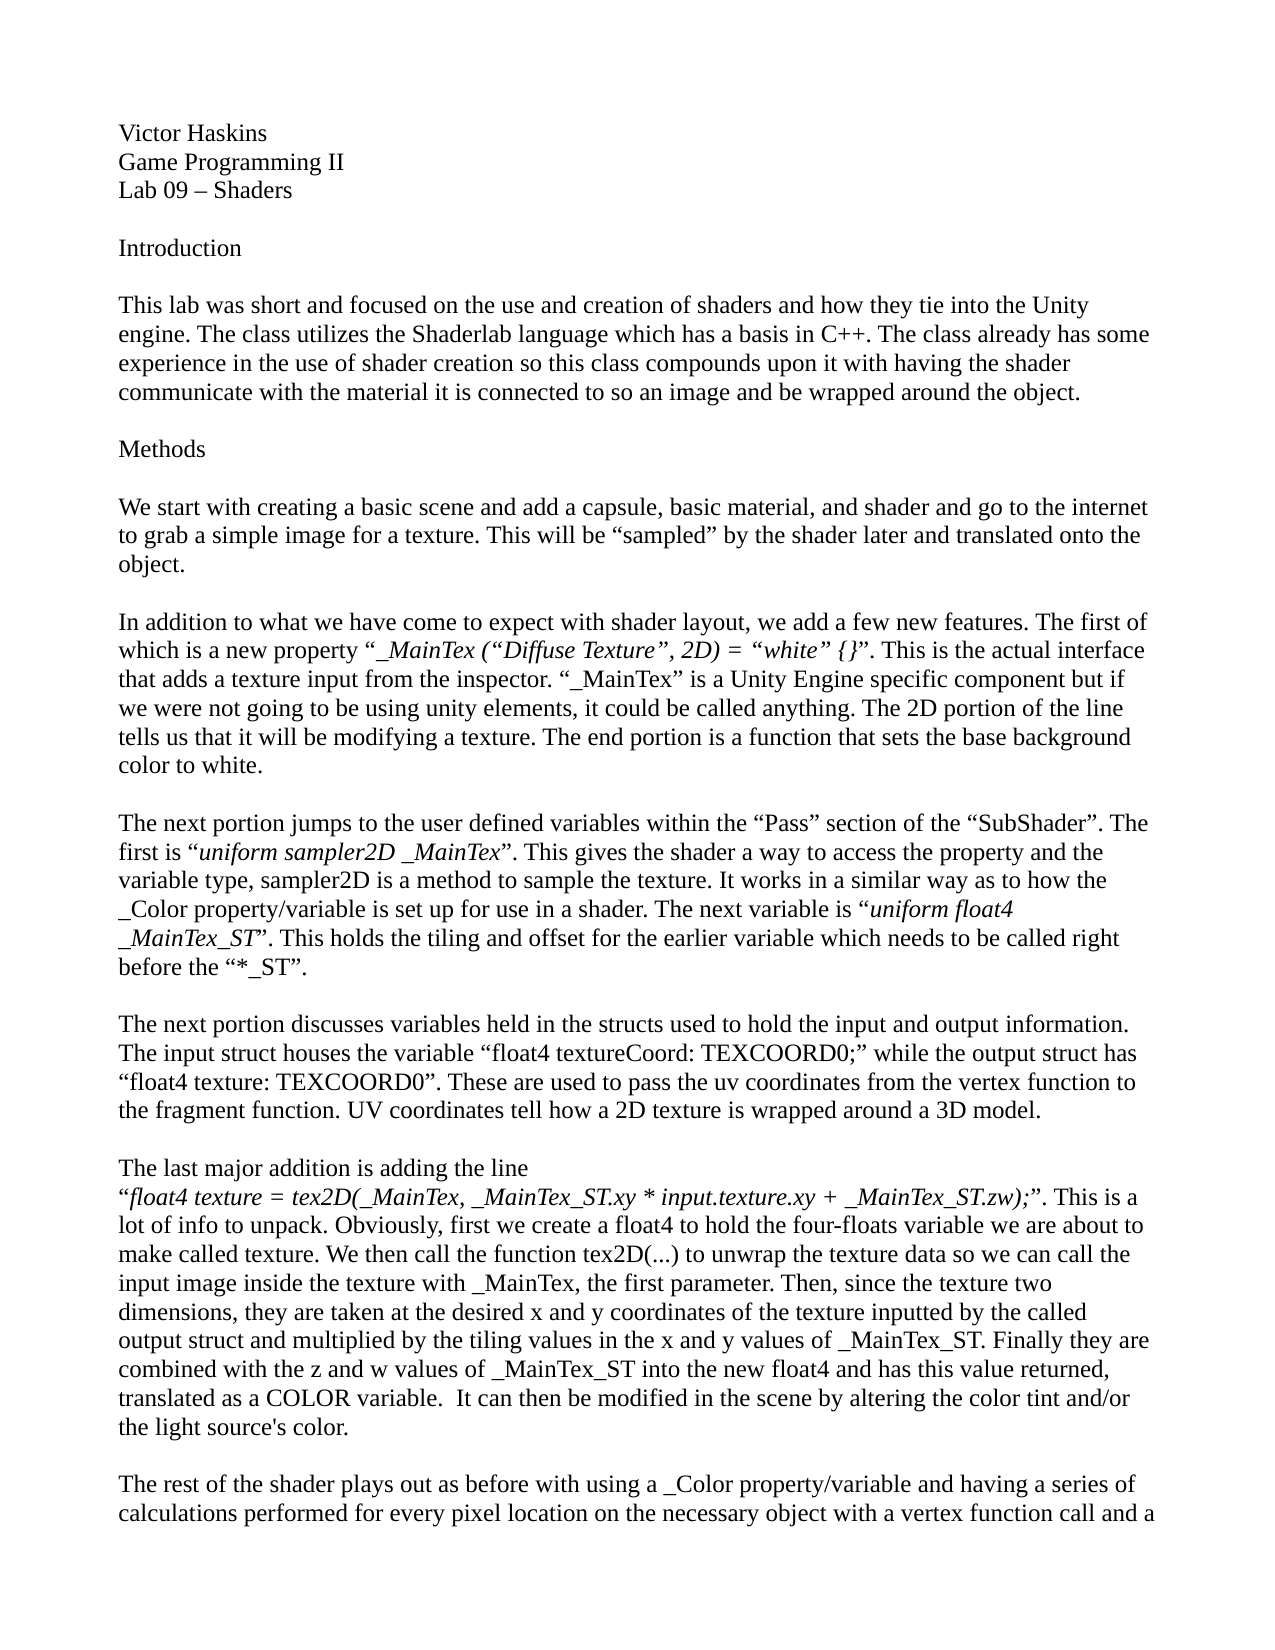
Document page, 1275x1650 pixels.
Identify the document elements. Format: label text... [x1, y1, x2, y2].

text In addition to what we have come to expect with shader layout, we add a few new features. The first of which is a new property “_MainTex (“Diffuse Texture”, 2D) = “white” {}”. This is the actual interface that adds a texture input from the inspector. “_MainTex” is a Unity Engine specific component but if we were not going to be using unity elements, it could be called anything. The 2D portion of the line tells us that it will be modifying a texture. The end portion is a function that sets the base background color to white. [118, 607, 1157, 779]
text Introduction [118, 233, 1157, 262]
text The next portion discusses variables held in the structs used to hold the input and output information. The input struct houses the variable “float4 textureCoord: TEXCOORD0;” while the output struct has “float4 texture: TEXCOORD0”. These are used to pass the uv coordinates from the vertex function to the fragment function. UV coordinates tell how a 2D texture is wrapped around a 3D model. [118, 1009, 1157, 1124]
text The last major addition is adding the line [118, 1153, 1157, 1182]
text The rest of the shader plays out as before with using a _Color property/variable and having a series of calculations performed for every pixel location on the necessary object with a vertex function call and a [118, 1469, 1157, 1527]
text Lab 09 – Shaders [118, 176, 1157, 204]
text Victor Haskins [118, 118, 1157, 147]
text The next portion jumps to the user defined variables within the “Pass” section of the “SubShader”. The first is “uniform sampler2D _MainTex”. This gives the shader a way to access the property and the variable type, sampler2D is a method to sample the texture. It works in a similar way as to how the _Color property/variable is set up for use in a shader. The next variable is “uniform float4 _MainTex_ST”. This holds the tiling and offset for the earlier variable which needs to be called right before the “*_ST”. [118, 808, 1157, 981]
text Game Programming II [118, 147, 1157, 176]
text “float4 texture = tex2D(_MainTex, _MainTex_ST.xy * input.texture.xy + _MainTex_ST.zw);”. This is a lot of info to unpack. Obviously, first we create a float4 to hold the four-floats variable we are about to make called texture. We then call the function tex2D(...) to unwrap the texture data so we can call the input image inside the texture with _MainTex, the first parameter. Then, since the texture two dimensions, they are taken at the desired x and y coordinates of the texture inputted by the called output struct and multiplied by the tiling values in the x and y values of _MainTex_ST. Finally they are combined with the z and w values of _MainTex_ST into the new float4 and has this value returned, translated as a COLOR variable. It can then be modified in the scene by altering the color tint and/or the light source's color. [118, 1182, 1157, 1441]
text We start with creating a basic scene and add a capsule, basic material, and shader and go to the internet to grab a simple image for a texture. This will be “sampled” by the shader later and translated onto the object. [118, 492, 1157, 578]
text This lab was short and focused on the use and creation of shaders and how they tie into the Unity engine. The class utilizes the Shaderlab language which has a basis in C++. The class already has some experience in the use of shader creation so this class compounds upon it with having the shader communicate with the material it is connected to so an image and be wrapped around the object. [118, 291, 1157, 406]
text Methods [118, 434, 1157, 463]
